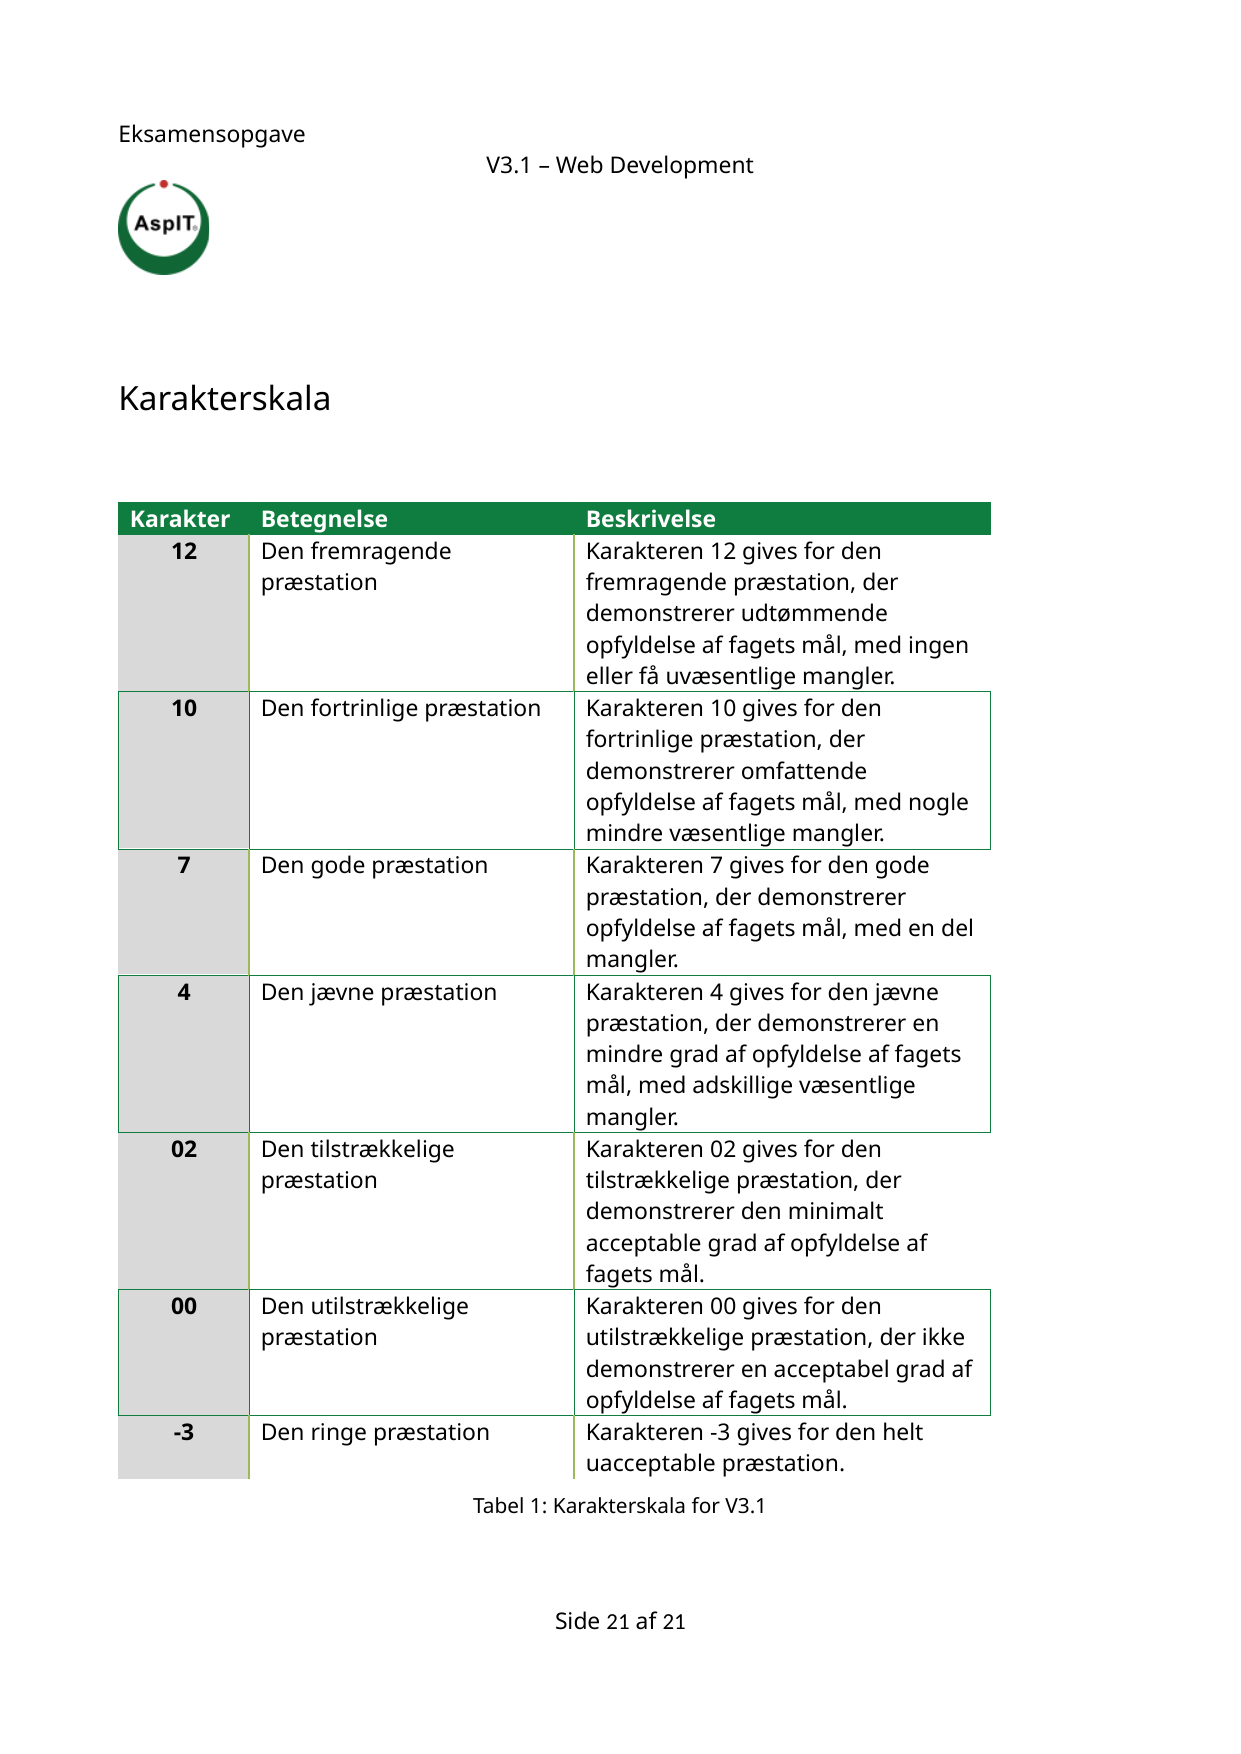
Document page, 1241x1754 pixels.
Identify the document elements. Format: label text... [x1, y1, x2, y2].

table_cell -3 [118, 1416, 248, 1479]
table_header Betegnelse [250, 503, 574, 534]
table_header Karakter [119, 503, 249, 534]
table_cell Den jævne præstation [250, 976, 574, 1132]
table_cell Den fortrinlige præstation [250, 692, 574, 848]
table_cell Karakteren 10 gives for den fortrinlige præstation, der demonstrerer omfattende opfyldelse af fagets mål, med nogle mindre væsentlige mangler. [575, 692, 990, 848]
table_cell 7 [118, 850, 248, 974]
table_cell Den gode præstation [250, 850, 573, 974]
table_cell Karakteren 12 gives for den fremragende præstation, der demonstrerer udtømmende opfyldelse af fagets mål, med ingen eller få uvæsentlige mangler. [575, 535, 990, 691]
table_cell 12 [118, 535, 248, 691]
table_cell 02 [118, 1133, 248, 1289]
table_cell Den ringe præstation [250, 1416, 573, 1479]
table_cell Den fremragende præstation [250, 535, 573, 691]
table_header Beskrivelse [575, 503, 990, 534]
table_cell Karakteren 00 gives for den utilstrækkelige præstation, der ikke demonstrerer en acceptabel grad af opfyldelse af fagets mål. [575, 1290, 990, 1415]
table_cell Den utilstrækkelige præstation [250, 1290, 574, 1415]
subtitle Karakterskala [118, 374, 1122, 420]
table_cell Karakteren 02 gives for den tilstrækkelige præstation, der demonstrerer den minimalt acceptable grad af opfyldelse af fagets mål. [575, 1133, 990, 1289]
table_cell 00 [119, 1290, 249, 1415]
table_cell Karakteren 7 gives for den gode præstation, der demonstrerer opfyldelse af fagets mål, med en del mangler. [575, 850, 990, 974]
text Tabel 1: Karakterskala for V3.1 [118, 1491, 1122, 1519]
table_cell Karakteren 4 gives for den jævne præstation, der demonstrerer en mindre grad af opfyldelse af fagets mål, med adskillige væsentlige mangler. [575, 976, 990, 1132]
table_cell 10 [119, 692, 249, 848]
table_cell 4 [119, 976, 249, 1132]
table_cell Den tilstrækkelige præstation [250, 1133, 573, 1289]
table_cell Karakteren -3 gives for den helt uacceptable præstation. [575, 1416, 990, 1479]
